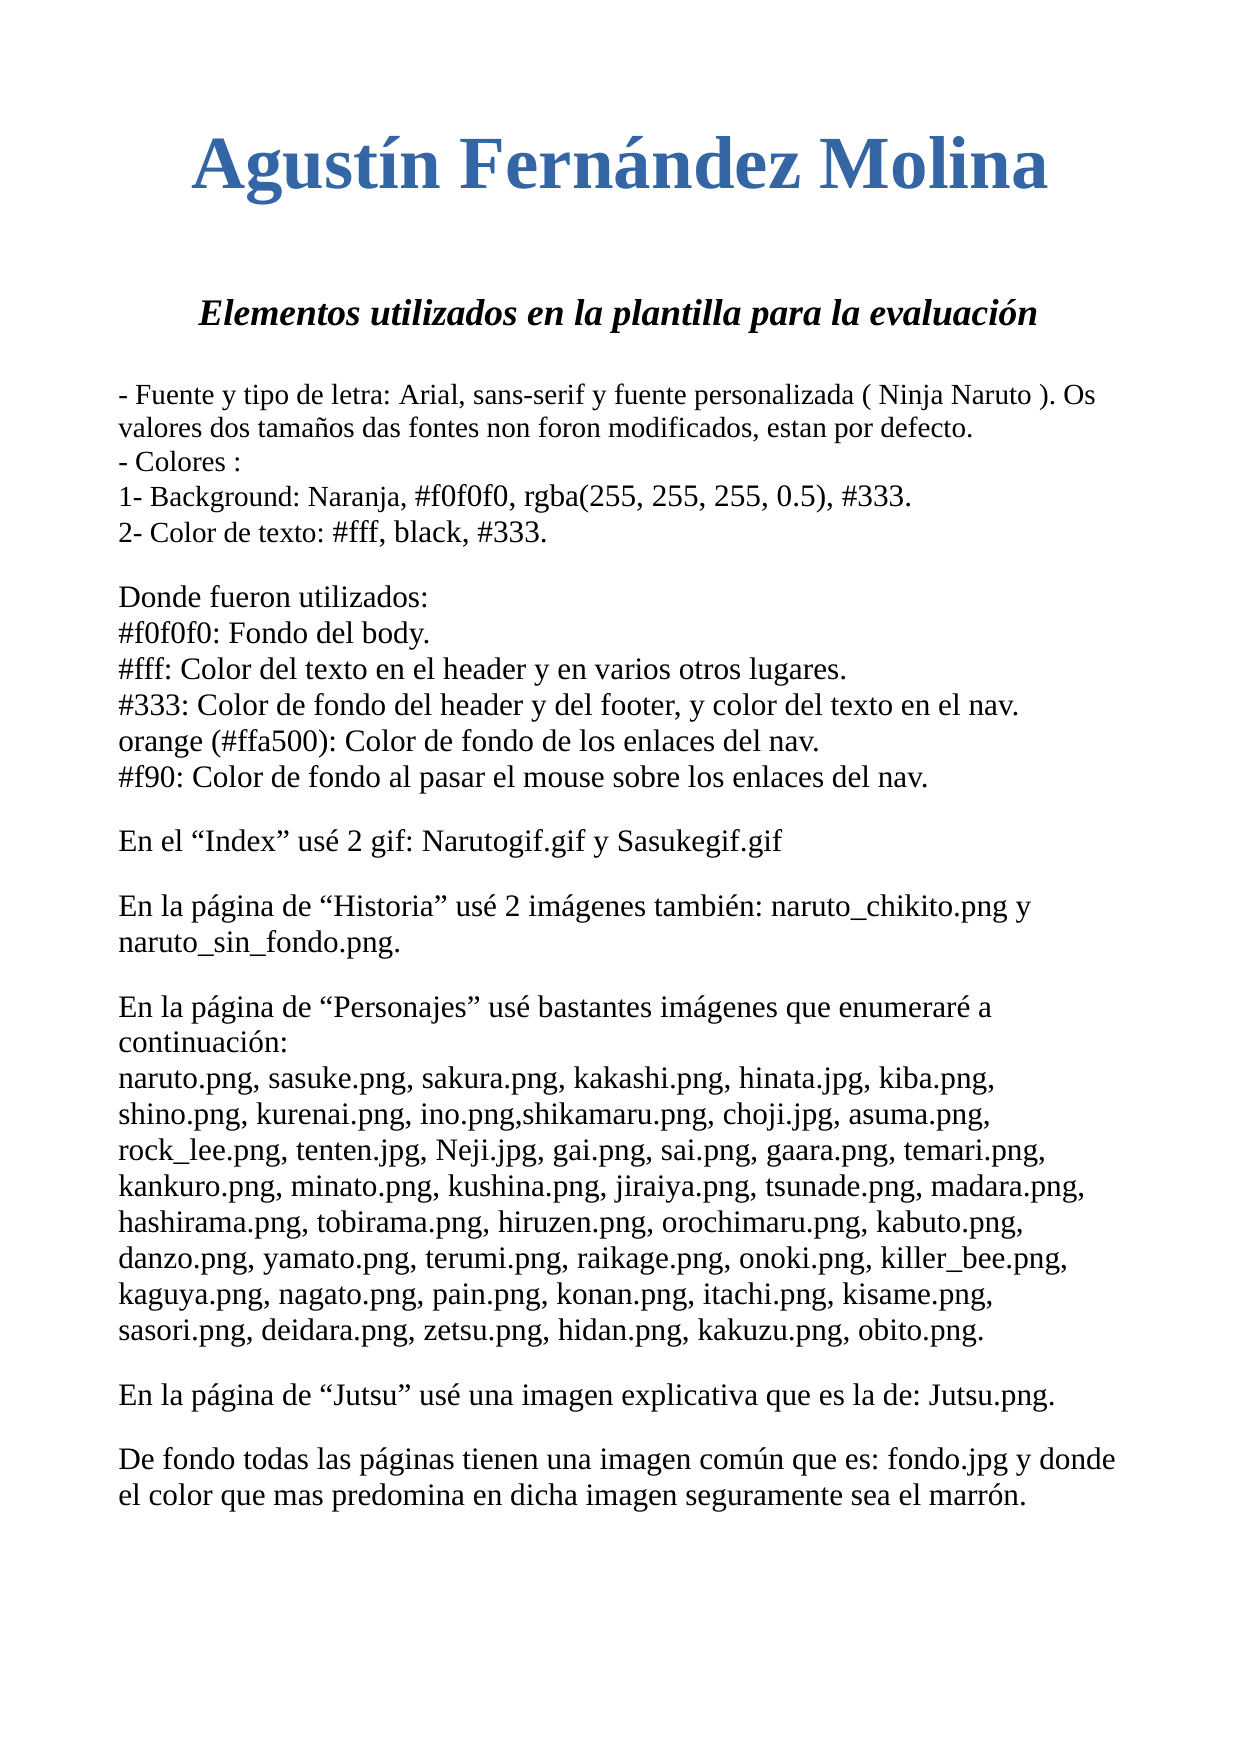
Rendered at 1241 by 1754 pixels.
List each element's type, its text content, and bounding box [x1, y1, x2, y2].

text En la página de “Historia” usé 2 imágenes también: naruto_chikito.png y naruto_sin_fondo.png. [118, 887, 1122, 959]
text Donde fueron utilizados: [118, 578, 1122, 614]
text naruto.png, sasuke.png, sakura.png, kakashi.png, hinata.jpg, kiba.png, shino.png, kurenai.png, ino.png,shikamaru.png, choji.jpg, asuma.png, rock_lee.png, tenten.jpg, Neji.jpg, gai.png, sai.png, gaara.png, temari.png, kankuro.png, minato.png, kushina.png, jiraiya.png, tsunade.png, madara.png, hashirama.png, tobirama.png, hiruzen.png, orochimaru.png, kabuto.png, danzo.png, yamato.png, terumi.png, raikage.png, onoki.png, killer_bee.png, kaguya.png, nagato.png, pain.png, konan.png, itachi.png, kisame.png, sasori.png, deidara.png, zetsu.png, hidan.png, kakuzu.png, obito.png. [118, 1060, 1122, 1347]
text Agustín Fernández Molina [118, 118, 1122, 204]
text En la página de “Personajes” usé bastantes imágenes que enumeraré a continuación: [118, 988, 1122, 1060]
text 2- Color de texto: #fff, black, #333. [118, 513, 1122, 549]
text #fff: Color del texto en el header y en varios otros lugares. [118, 650, 1122, 686]
text En el “Index” usé 2 gif: Narutogif.gif y Sasukegif.gif [118, 822, 1122, 858]
text Elementos utilizados en la plantilla para la evaluación [118, 291, 1122, 334]
text 1- Background: Naranja, #f0f0f0, rgba(255, 255, 255, 0.5), #333. [118, 477, 1122, 513]
text - Colores : [118, 444, 1122, 477]
text De fondo todas las páginas tienen una imagen común que es: fondo.jpg y donde el color que mas predomina en dicha imagen seguramente sea el marrón. [118, 1441, 1122, 1512]
text - Fuente y tipo de letra: Arial, sans-serif y fuente personalizada ( Ninja Naruto ). Os valores dos tamaños das fontes non foron modificados, estan por defecto. [118, 377, 1122, 444]
text #333: Color de fondo del header y del footer, y color del texto en el nav. [118, 686, 1122, 722]
text En la página de “Jutsu” usé una imagen explicativa que es la de: Jutsu.png. [118, 1376, 1122, 1412]
text #f90: Color de fondo al pasar el mouse sobre los enlaces del nav. [118, 758, 1122, 794]
text orange (#ffa500): Color de fondo de los enlaces del nav. [118, 722, 1122, 758]
text #f0f0f0: Fondo del body. [118, 614, 1122, 650]
